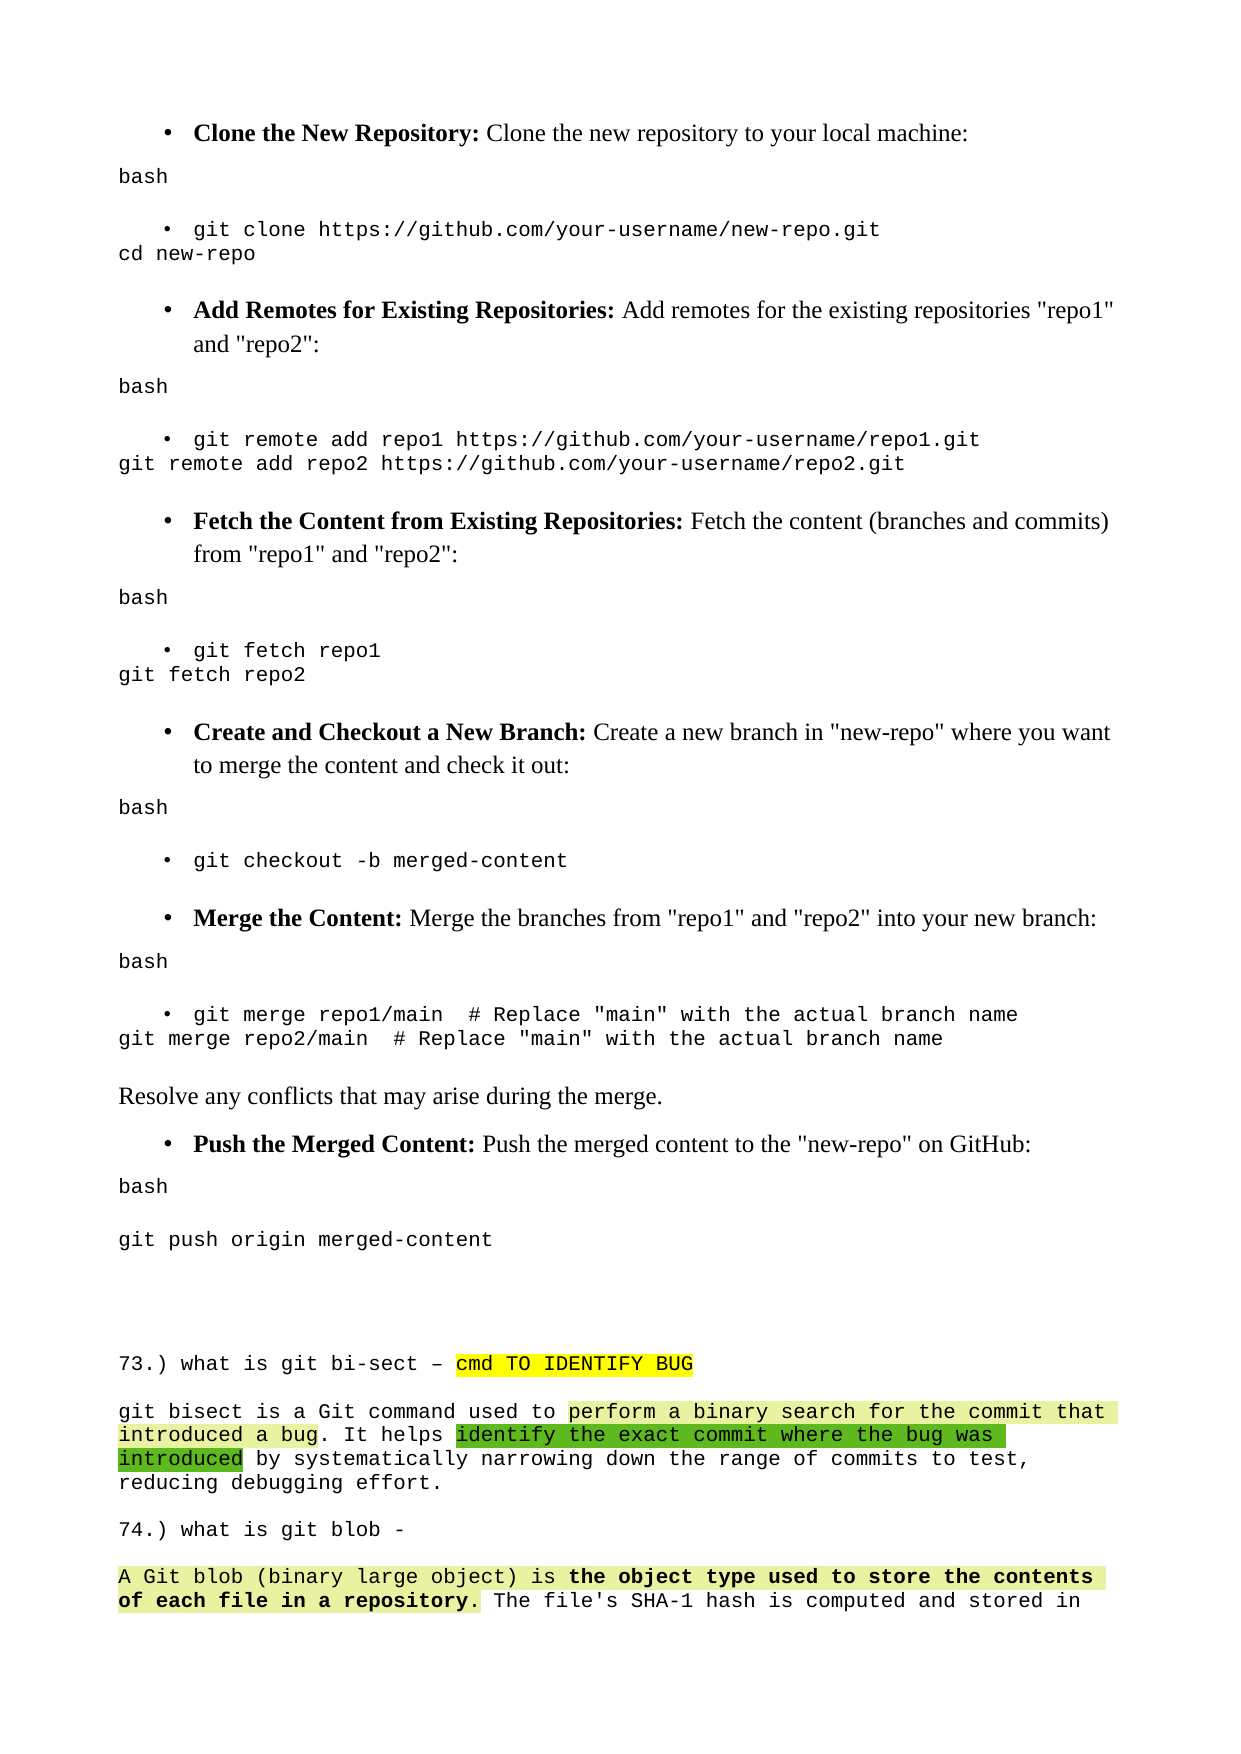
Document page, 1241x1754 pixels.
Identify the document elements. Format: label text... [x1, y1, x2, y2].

text Resolve any conflicts that may arise during the merge. [118, 1081, 1122, 1110]
text bash [118, 1176, 1122, 1200]
text git fetch repo2 [118, 663, 1122, 687]
list Add Remotes for Existing Repositories: Add remotes for the existing repositories "repo1" and "repo2": [164, 296, 1122, 357]
list Create and Checkout a New Branch: Create a new branch in "new-repo" where you want to merge the content and check it out: [164, 717, 1122, 778]
list git checkout -b merged-content [164, 850, 1122, 874]
text git remote add repo2 https://github.com/your-username/repo2.git [118, 453, 1122, 477]
text bash [118, 587, 1122, 610]
list Merge the Content: Merge the branches from "repo1" and "repo2" into your new branch: [164, 903, 1122, 932]
text cd new-repo [118, 242, 1122, 266]
text bash [118, 376, 1122, 400]
list git merge repo1/main # Replace "main" with the actual branch name [164, 1004, 1122, 1028]
list git remote add repo1 https://github.com/your-username/repo1.git [164, 429, 1122, 453]
text 74.) what is git blob - [118, 1519, 1122, 1543]
text git push origin merged-content [118, 1229, 1122, 1253]
text bash [118, 951, 1122, 975]
text bash [118, 797, 1122, 821]
list Fetch the Content from Existing Repositories: Fetch the content (branches and commits) from "repo1" and "repo2": [164, 506, 1122, 568]
text git bisect is a Git command used to perform a binary search for the commit that introduced a bug. It helps identify the exact commit where the bug was introduced by systematically narrowing down the range of commits to test, reducing debugging effort. [118, 1401, 1122, 1495]
text 73.) what is git bi-sect – cmd TO IDENTIFY BUG [118, 1353, 1122, 1377]
text git merge repo2/main # Replace "main" with the actual branch name [118, 1028, 1122, 1052]
text A Git blob (binary large object) is the object type used to store the contents of each file in a repository. The file's SHA-1 hash is computed and stored in [118, 1566, 1122, 1613]
list Push the Merged Content: Push the merged content to the "new-repo" on GitHub: [164, 1129, 1122, 1157]
list git clone https://github.com/your-username/new-repo.git [164, 219, 1122, 242]
list Clone the New Repository: Clone the new repository to your local machine: [164, 118, 1122, 147]
list git fetch repo1 [164, 640, 1122, 663]
text bash [118, 166, 1122, 189]
